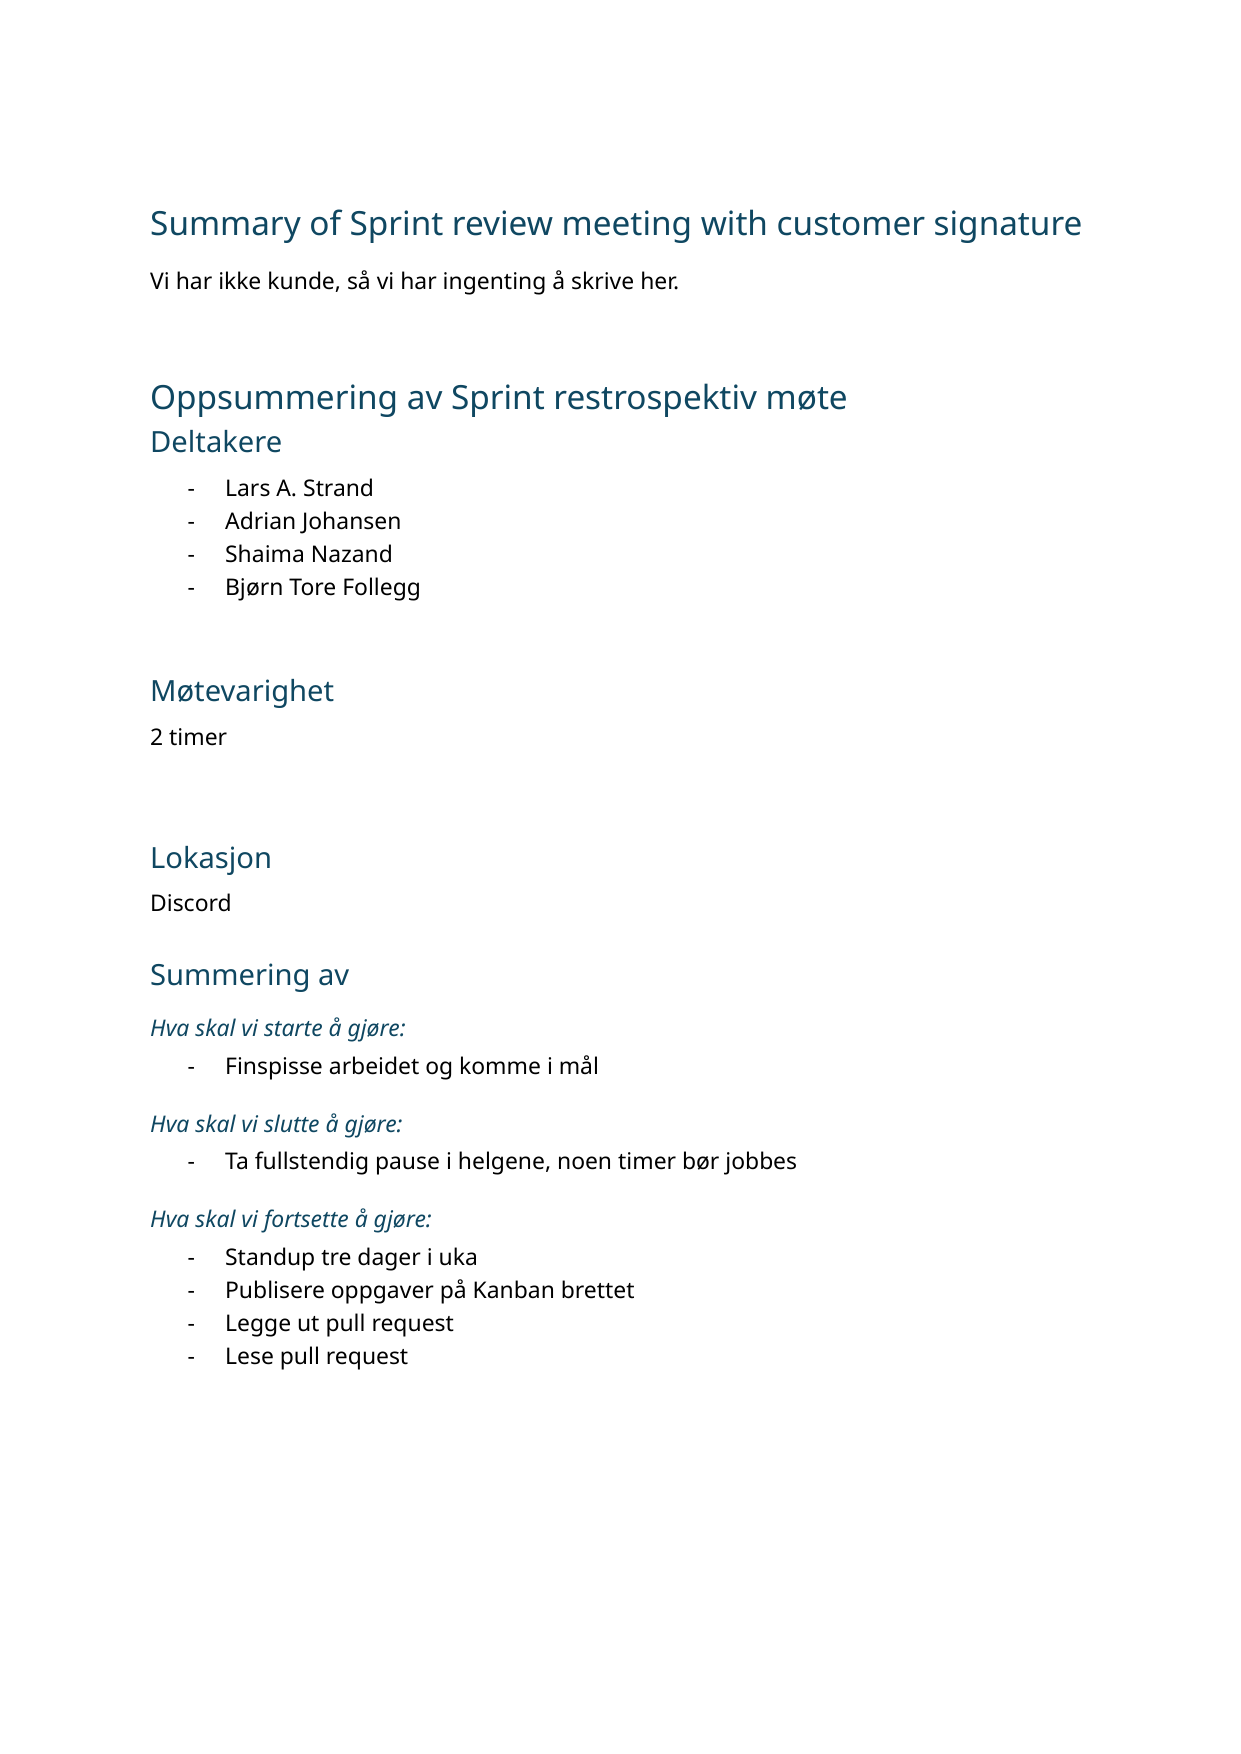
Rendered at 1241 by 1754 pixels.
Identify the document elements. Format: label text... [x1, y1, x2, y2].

list Bjørn Tore Follegg [187, 571, 1090, 602]
list Adrian Johansen [187, 504, 1090, 536]
list Lese pull request [187, 1340, 1090, 1371]
list Ta fullstendig pause i helgene, noen timer bør jobbes [187, 1145, 1090, 1176]
text Discord [150, 887, 1090, 918]
subtitle Lokasjon [150, 837, 1090, 877]
subtitle Oppsummering av Sprint restrospektiv møte Deltakere [150, 331, 1090, 461]
list Finspisse arbeidet og komme i mål [187, 1050, 1090, 1081]
text 2 timer [150, 721, 1090, 752]
subtitle Møtevarighet [150, 670, 1090, 710]
text Vi har ikke kunde, så vi har ingenting å skrive her. [150, 264, 1090, 296]
subtitle Summering av [150, 954, 1090, 993]
list Legge ut pull request [187, 1307, 1090, 1338]
list Lars A. Strand [187, 471, 1090, 503]
text Summary of Sprint review meeting with customer signature [150, 200, 1090, 245]
list Publisere oppgaver på Kanban brettet [187, 1274, 1090, 1305]
list Standup tre dager i uka [187, 1241, 1090, 1272]
subtitle Hva skal vi fortsette å gjøre: [150, 1203, 1090, 1234]
subtitle Hva skal vi starte å gjøre: [150, 1012, 1090, 1044]
list Shaima Nazand [187, 538, 1090, 569]
subtitle Hva skal vi slutte å gjøre: [150, 1108, 1090, 1139]
